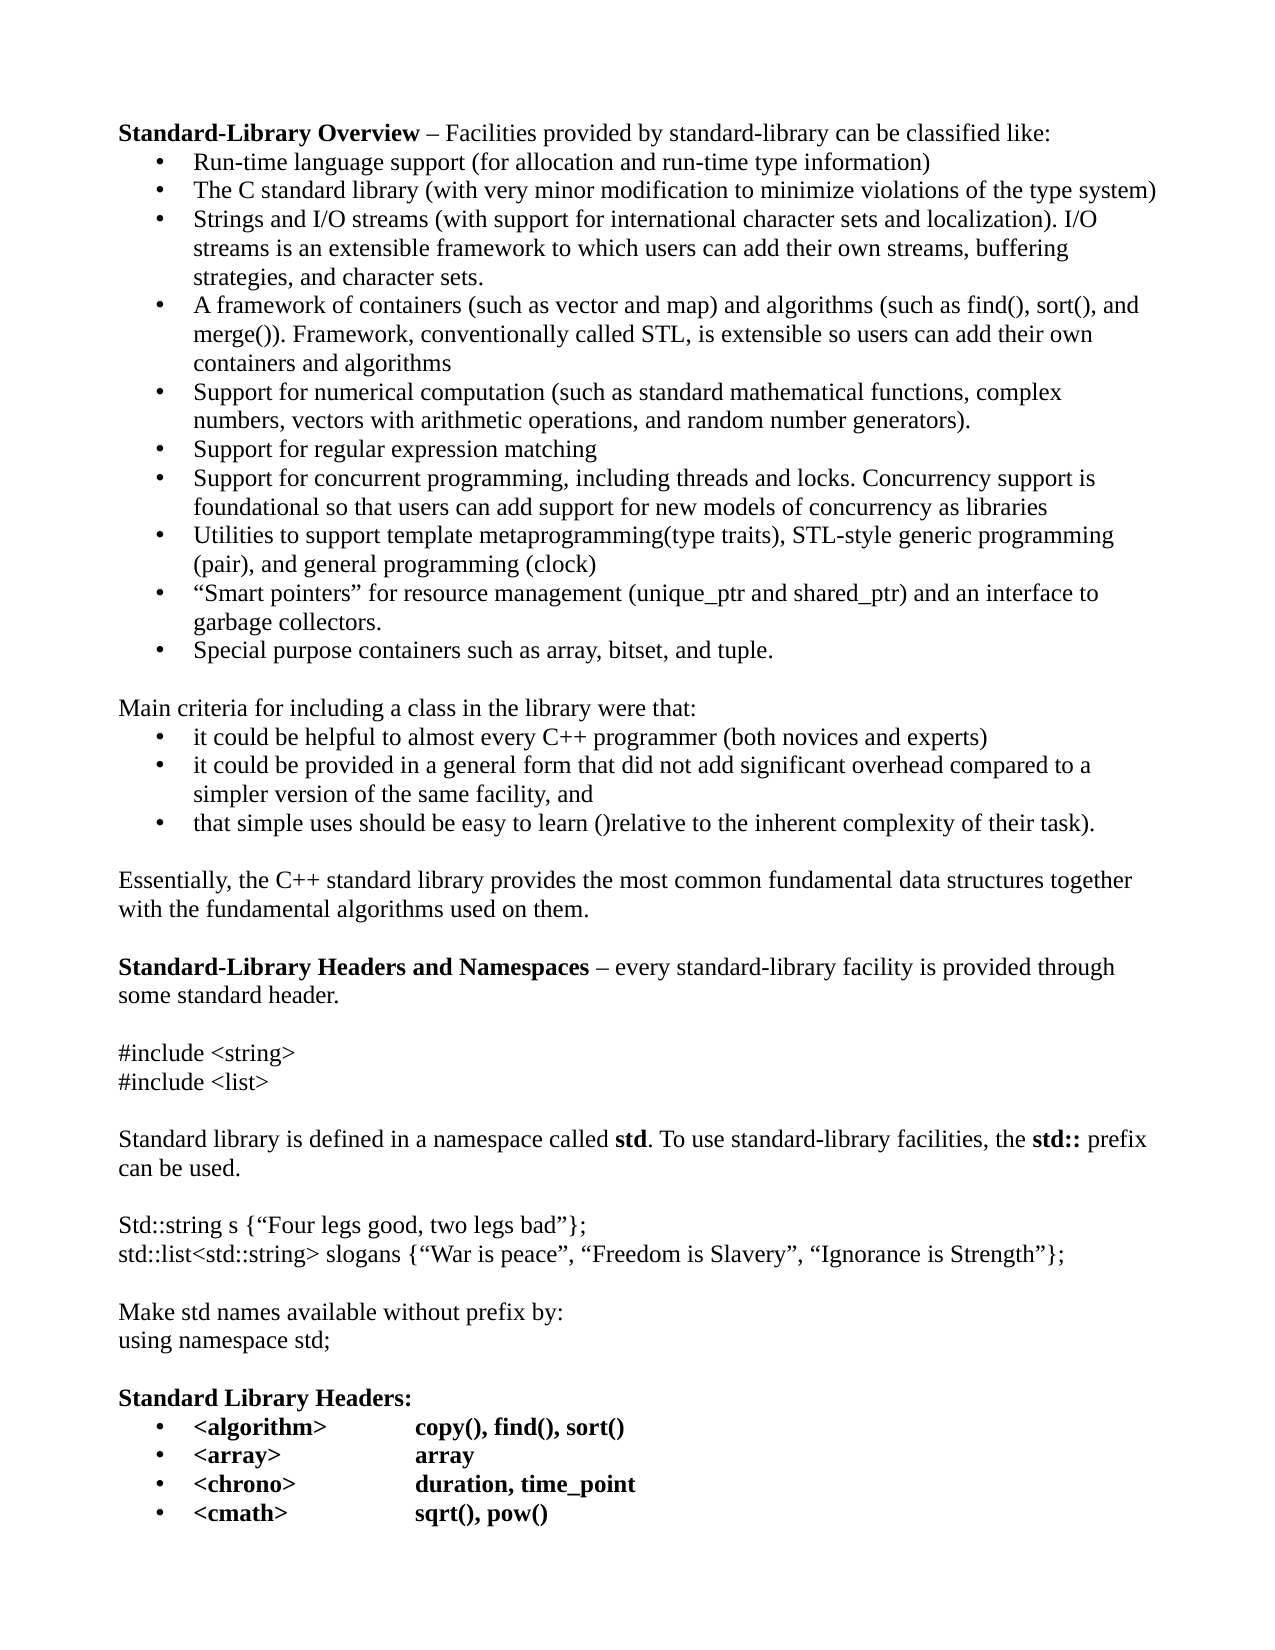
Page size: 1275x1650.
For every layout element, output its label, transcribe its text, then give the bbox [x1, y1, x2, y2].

text #include <string> [118, 1009, 1157, 1067]
list Support for regular expression matching [156, 434, 1157, 463]
text Std::string s {“Four legs good, two legs bad”}; [118, 1211, 1157, 1239]
list <array> array [156, 1441, 1157, 1469]
text std::list<std::string> slogans {“War is peace”, “Freedom is Slavery”, “Ignorance is Strength”}; [118, 1239, 1157, 1268]
text Standard library is defined in a namespace called std. To use standard-library facilities, the std:: prefix can be used. [118, 1124, 1157, 1182]
text using namespace std; [118, 1326, 1157, 1354]
text Essentially, the C++ standard library provides the most common fundamental data structures together with the fundamental algorithms used on them. [118, 866, 1157, 923]
list The C standard library (with very minor modification to minimize violations of the type system) [156, 176, 1157, 204]
text Standard-Library Headers and Namespaces – every standard-library facility is provided through some standard header. [118, 952, 1157, 1009]
list “Smart pointers” for resource management (unique_ptr and shared_ptr) and an interface to garbage collectors. [156, 578, 1157, 636]
list it could be helpful to almost every C++ programmer (both novices and experts) [156, 722, 1157, 751]
list Support for numerical computation (such as standard mathematical functions, complex numbers, vectors with arithmetic operations, and random number generators). [156, 377, 1157, 434]
text Make std names available without prefix by: [118, 1297, 1157, 1326]
list it could be provided in a general form that did not add significant overhead compared to a simpler version of the same facility, and [156, 751, 1157, 808]
text Standard Library Headers: [118, 1383, 1157, 1412]
text Main criteria for including a class in the library were that: [118, 693, 1157, 722]
list A framework of containers (such as vector and map) and algorithms (such as find(), sort(), and merge()). Framework, conventionally called STL, is extensible so users can add their own containers and algorithms [156, 291, 1157, 377]
list <chrono> duration, time_point [156, 1469, 1157, 1498]
list Support for concurrent programming, including threads and locks. Concurrency support is foundational so that users can add support for new models of concurrency as libraries [156, 463, 1157, 521]
list that simple uses should be easy to learn ()relative to the inherent complexity of their task). [156, 808, 1157, 837]
list Special purpose containers such as array, bitset, and tuple. [156, 636, 1157, 664]
text Standard-Library Overview – Facilities provided by standard-library can be classified like: [118, 118, 1157, 147]
list Run-time language support (for allocation and run-time type information) [156, 147, 1157, 176]
list <algorithm> copy(), find(), sort() [156, 1412, 1157, 1441]
list <cmath> sqrt(), pow() [156, 1498, 1157, 1527]
list Utilities to support template metaprogramming(type traits), STL-style generic programming (pair), and general programming (clock) [156, 521, 1157, 578]
list Strings and I/O streams (with support for international character sets and localization). I/O streams is an extensible framework to which users can add their own streams, buffering strategies, and character sets. [156, 204, 1157, 291]
text #include <list> [118, 1067, 1157, 1096]
